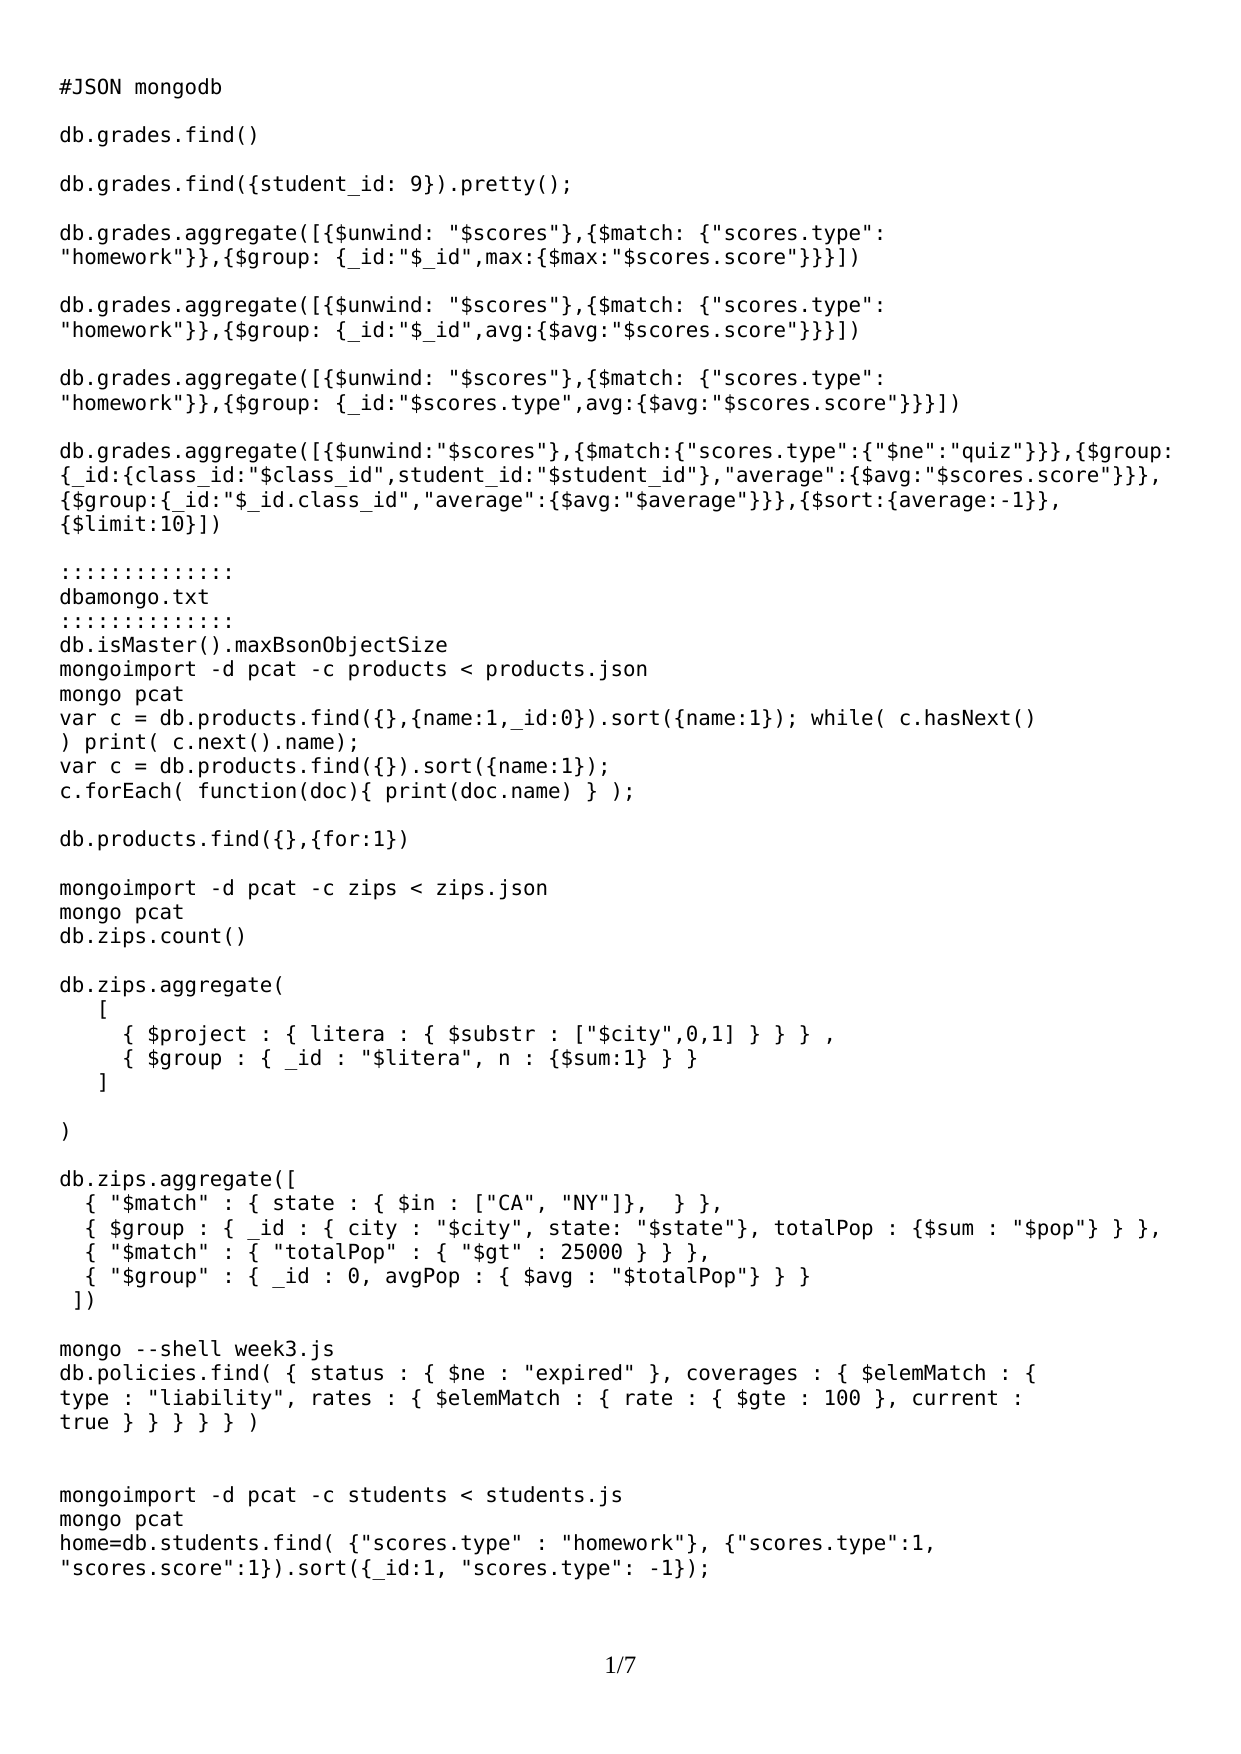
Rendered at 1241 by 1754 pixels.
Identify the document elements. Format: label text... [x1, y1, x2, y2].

text ]) [59, 1288, 1181, 1313]
text ) [59, 1119, 1181, 1143]
text mongo pcat [59, 682, 1181, 706]
text :::::::::::::: [59, 560, 1181, 585]
text "homework"}},{$group: {_id:"$_id",max:{$max:"$scores.score"}}}]) [59, 245, 1181, 269]
text { "$group" : { _id : 0, avgPop : { $avg : "$totalPop"} } } [59, 1264, 1181, 1288]
text db.grades.aggregate([{$unwind: "$scores"},{$match: {"scores.type": [59, 221, 1181, 245]
text db.grades.aggregate([{$unwind: "$scores"},{$match: {"scores.type": [59, 293, 1181, 318]
text var c = db.products.find({}).sort({name:1}); [59, 754, 1181, 779]
text db.policies.find( { status : { $ne : "expired" }, coverages : { $elemMatch : { [59, 1361, 1181, 1386]
text db.grades.aggregate([{$unwind:"$scores"},{$match:{"scores.type":{"$ne":"quiz"}}},{$group:{_id:{class_id:"$class_id",student_id:"$student_id"},"average":{$avg:"$scores.score"}}},{$group:{_id:"$_id.class_id","average":{$avg:"$average"}}},{$sort:{average:-1}},{$limit:10}]) [59, 439, 1181, 536]
text db.zips.count() [59, 924, 1181, 949]
text mongo pcat [59, 900, 1181, 924]
text home=db.students.find( {"scores.type" : "homework"}, {"scores.type":1, [59, 1531, 1181, 1556]
text { $group : { _id : { city : "$city", state: "$state"}, totalPop : {$sum : "$pop"} } }, [59, 1216, 1181, 1240]
text [ [59, 997, 1181, 1022]
text db.grades.find() [59, 123, 1181, 148]
text c.forEach( function(doc){ print(doc.name) } ); [59, 779, 1181, 803]
text { "$match" : { state : { $in : ["CA", "NY"]}, } }, [59, 1191, 1181, 1216]
text "scores.score":1}).sort({_id:1, "scores.type": -1}); [59, 1556, 1181, 1580]
text { "$match" : { "totalPop" : { "$gt" : 25000 } } }, [59, 1240, 1181, 1264]
text mongoimport -d pcat -c students < students.js [59, 1483, 1181, 1507]
text #JSON mongodb [59, 75, 1181, 99]
text db.products.find({},{for:1}) [59, 827, 1181, 852]
text type : "liability", rates : { $elemMatch : { rate : { $gte : 100 }, current : [59, 1386, 1181, 1410]
text mongo --shell week3.js [59, 1337, 1181, 1361]
text mongo pcat [59, 1507, 1181, 1531]
text "homework"}},{$group: {_id:"$scores.type",avg:{$avg:"$scores.score"}}}]) [59, 391, 1181, 415]
text var c = db.products.find({},{name:1,_id:0}).sort({name:1}); while( c.hasNext() [59, 706, 1181, 730]
text { $group : { _id : "$litera", n : {$sum:1} } } [59, 1046, 1181, 1070]
text db.isMaster().maxBsonObjectSize [59, 633, 1181, 657]
text :::::::::::::: [59, 609, 1181, 633]
text db.zips.aggregate( [59, 973, 1181, 997]
text db.grades.find({student_id: 9}).pretty(); [59, 172, 1181, 196]
text db.zips.aggregate([ [59, 1167, 1181, 1191]
text db.grades.aggregate([{$unwind: "$scores"},{$match: {"scores.type": [59, 366, 1181, 391]
text ) print( c.next().name); [59, 730, 1181, 754]
text { $project : { litera : { $substr : ["$city",0,1] } } } , [59, 1022, 1181, 1046]
text ] [59, 1070, 1181, 1094]
text true } } } } } ) [59, 1410, 1181, 1434]
text "homework"}},{$group: {_id:"$_id",avg:{$avg:"$scores.score"}}}]) [59, 318, 1181, 342]
text mongoimport -d pcat -c zips < zips.json [59, 876, 1181, 900]
text mongoimport -d pcat -c products < products.json [59, 657, 1181, 682]
text dbamongo.txt [59, 585, 1181, 609]
